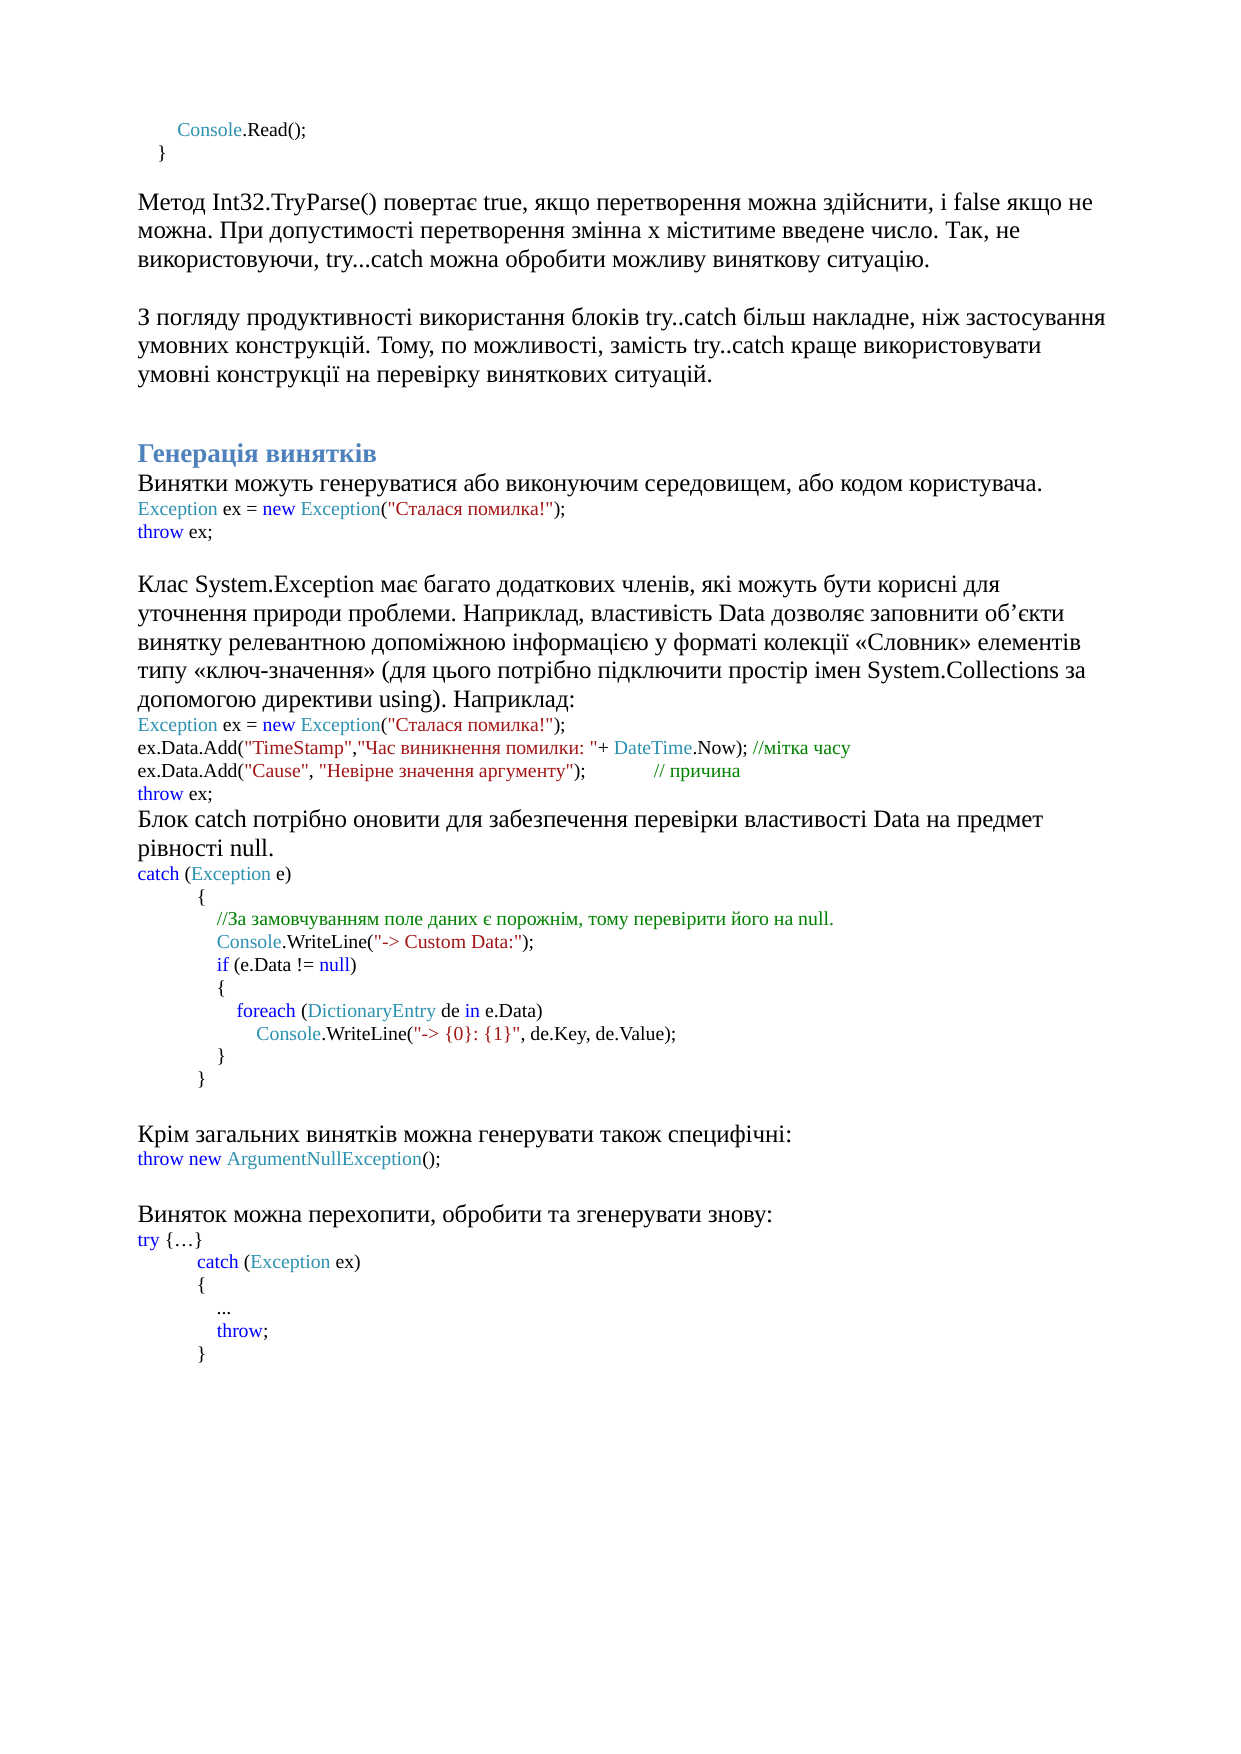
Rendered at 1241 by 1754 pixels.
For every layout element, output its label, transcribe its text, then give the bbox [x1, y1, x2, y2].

text if (e.Data != null) [137, 953, 1112, 976]
text Exception ex = new Exception("Сталася помилка!"); [137, 713, 1112, 736]
text catch (Exception e) [137, 862, 1112, 884]
text З погляду продуктивності використання блоків try..catch більш накладне, ніж застосування умовних конструкцій. Тому, по можливості, замість try..catch краще використовувати умовні конструкції на перевірку виняткових ситуацій. [137, 302, 1112, 388]
text Console.WriteLine("-> Custom Data:"); [137, 930, 1112, 953]
text ex.Data.Add("TimeStamp","Час виникнення помилки: "+ DateTime.Now); //мітка часу [137, 736, 1112, 759]
text } [137, 1067, 1112, 1090]
text } [137, 141, 1112, 164]
text Console.Read(); [137, 118, 1112, 141]
text Клас System.Exception має багато додаткових членів, які можуть бути корисні для уточнення природи проблеми. Наприклад, властивість Data дозволяє заповнити об’єкти винятку релевантною допоміжною інформацією у форматі колекції «Словник» елементів типу «ключ-значення» (для цього потрібно підключити простір імен System.Collections за допомогою директиви using). Наприклад: [137, 569, 1112, 713]
text //За замовчуванням поле даних є порожнім, тому перевірити його на null. [137, 907, 1112, 930]
text Exception ex = new Exception("Сталася помилка!"); [137, 497, 1112, 520]
text throw ex; [137, 781, 1112, 804]
text throw ex; [137, 520, 1112, 543]
text throw new ArgumentNullException(); [137, 1147, 1112, 1170]
text catch (Exception ex) [137, 1251, 1112, 1273]
text Блок сatch потрібно оновити для забезпечення перевірки властивості Data на предмет рівності null. [137, 804, 1112, 862]
text ex.Data.Add("Cause", "Невірне значення аргументу"); // причина [137, 759, 1112, 781]
text ... [137, 1296, 1112, 1319]
text try {…} [137, 1228, 1112, 1251]
text Винятки можуть генеруватися або виконуючим середовищем, або кодом користувача. [137, 468, 1112, 497]
subtitle Генерація винятків [137, 437, 1112, 468]
text { [137, 1273, 1112, 1296]
text } [137, 1342, 1112, 1364]
text Console.WriteLine("-> {0}: {1}", de.Key, de.Value); [137, 1021, 1112, 1044]
text { [137, 976, 1112, 999]
text Метод Int32.TryParse() повертає true, якщо перетворення можна здійснити, і false якщо не можна. При допустимості перетворення змінна x міститиме введене число. Так, не використовуючи, try...catch можна обробити можливу виняткову ситуацію. [137, 187, 1112, 273]
text foreach (DictionaryEntry de in e.Data) [137, 999, 1112, 1021]
text Виняток можна перехопити, обробити та згенерувати знову: [137, 1199, 1112, 1228]
text Крім загальних винятків можна генерувати також специфічні: [137, 1119, 1112, 1147]
text throw; [137, 1319, 1112, 1342]
text { [137, 884, 1112, 907]
text } [137, 1044, 1112, 1067]
